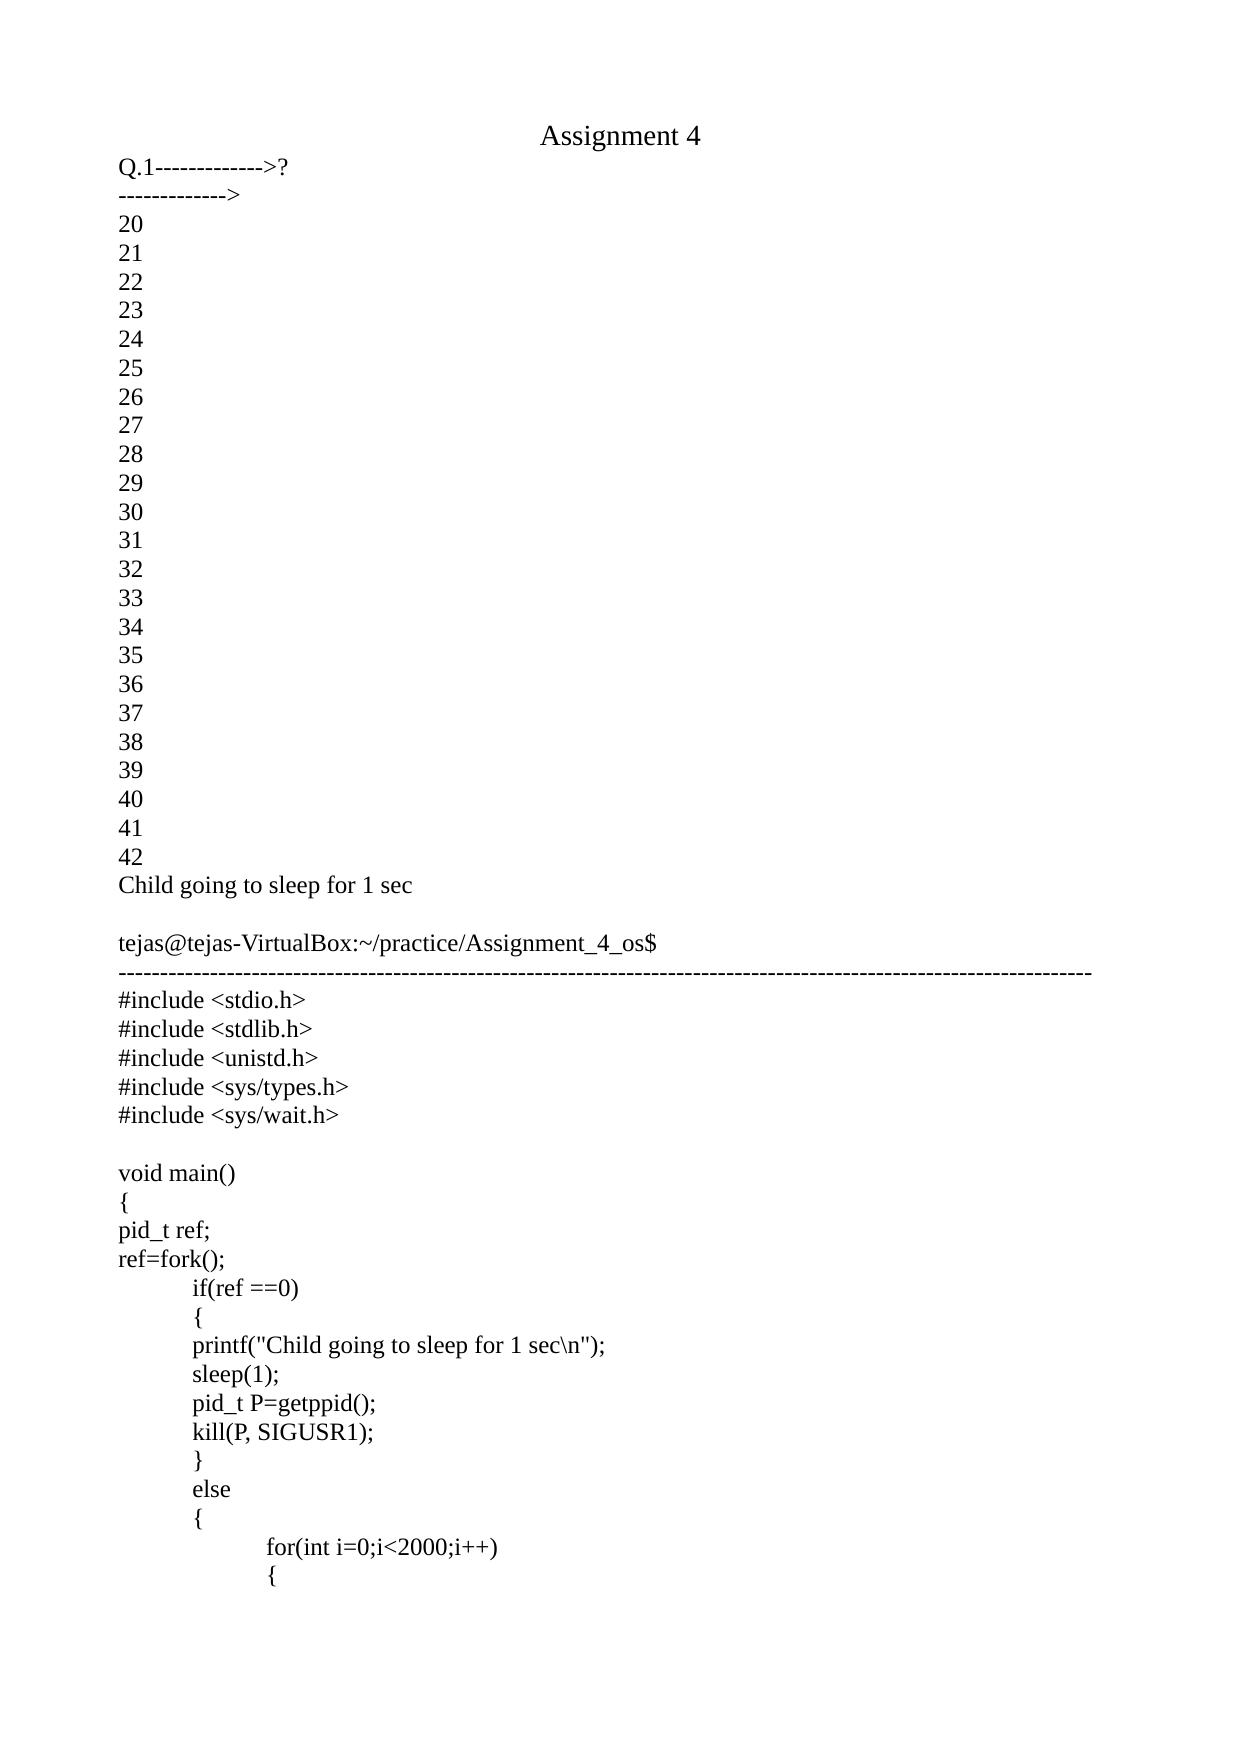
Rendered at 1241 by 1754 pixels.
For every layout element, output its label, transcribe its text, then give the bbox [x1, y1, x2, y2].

text 36 [118, 669, 1122, 698]
text #include <sys/types.h> [118, 1072, 1122, 1100]
text { [118, 1187, 1122, 1215]
text kill(P, SIGUSR1); [118, 1417, 1122, 1445]
text 42 [118, 842, 1122, 870]
text 25 [118, 353, 1122, 382]
text else [118, 1474, 1122, 1503]
text 30 [118, 497, 1122, 525]
text 21 [118, 238, 1122, 267]
text 37 [118, 698, 1122, 727]
text 33 [118, 583, 1122, 612]
text #include <unistd.h> [118, 1043, 1122, 1072]
text 29 [118, 468, 1122, 497]
text #include <stdio.h> [118, 985, 1122, 1014]
text pid_t ref; [118, 1215, 1122, 1244]
text #include <sys/wait.h> [118, 1100, 1122, 1129]
text 26 [118, 382, 1122, 410]
text 23 [118, 295, 1122, 324]
text #include <stdlib.h> [118, 1014, 1122, 1043]
text Child going to sleep for 1 sec [118, 870, 1122, 899]
text -------------> [118, 180, 1122, 209]
text printf("Child going to sleep for 1 sec\n"); [118, 1330, 1122, 1359]
text 32 [118, 554, 1122, 583]
text 24 [118, 324, 1122, 353]
text { [118, 1302, 1122, 1330]
text sleep(1); [118, 1359, 1122, 1388]
text for(int i=0;i<2000;i++) [118, 1532, 1122, 1560]
text if(ref ==0) [118, 1273, 1122, 1302]
text 35 [118, 640, 1122, 669]
text 31 [118, 525, 1122, 554]
text } [118, 1445, 1122, 1474]
text 22 [118, 267, 1122, 295]
text tejas@tejas-VirtualBox:~/practice/Assignment_4_os$ [118, 928, 1122, 957]
text 40 [118, 784, 1122, 813]
text { [118, 1560, 1122, 1589]
text 41 [118, 813, 1122, 842]
text pid_t P=getppid(); [118, 1388, 1122, 1417]
text 39 [118, 755, 1122, 784]
text --------------------------------------------------------------------------------------------------------------------- [118, 957, 1122, 985]
text 38 [118, 727, 1122, 755]
text 27 [118, 410, 1122, 439]
text Q.1------------->? [118, 152, 1122, 180]
text void main() [118, 1158, 1122, 1187]
text 20 [118, 209, 1122, 238]
text 34 [118, 612, 1122, 640]
text 28 [118, 439, 1122, 468]
text ref=fork(); [118, 1244, 1122, 1273]
text Assignment 4 [118, 118, 1122, 152]
text { [118, 1503, 1122, 1532]
